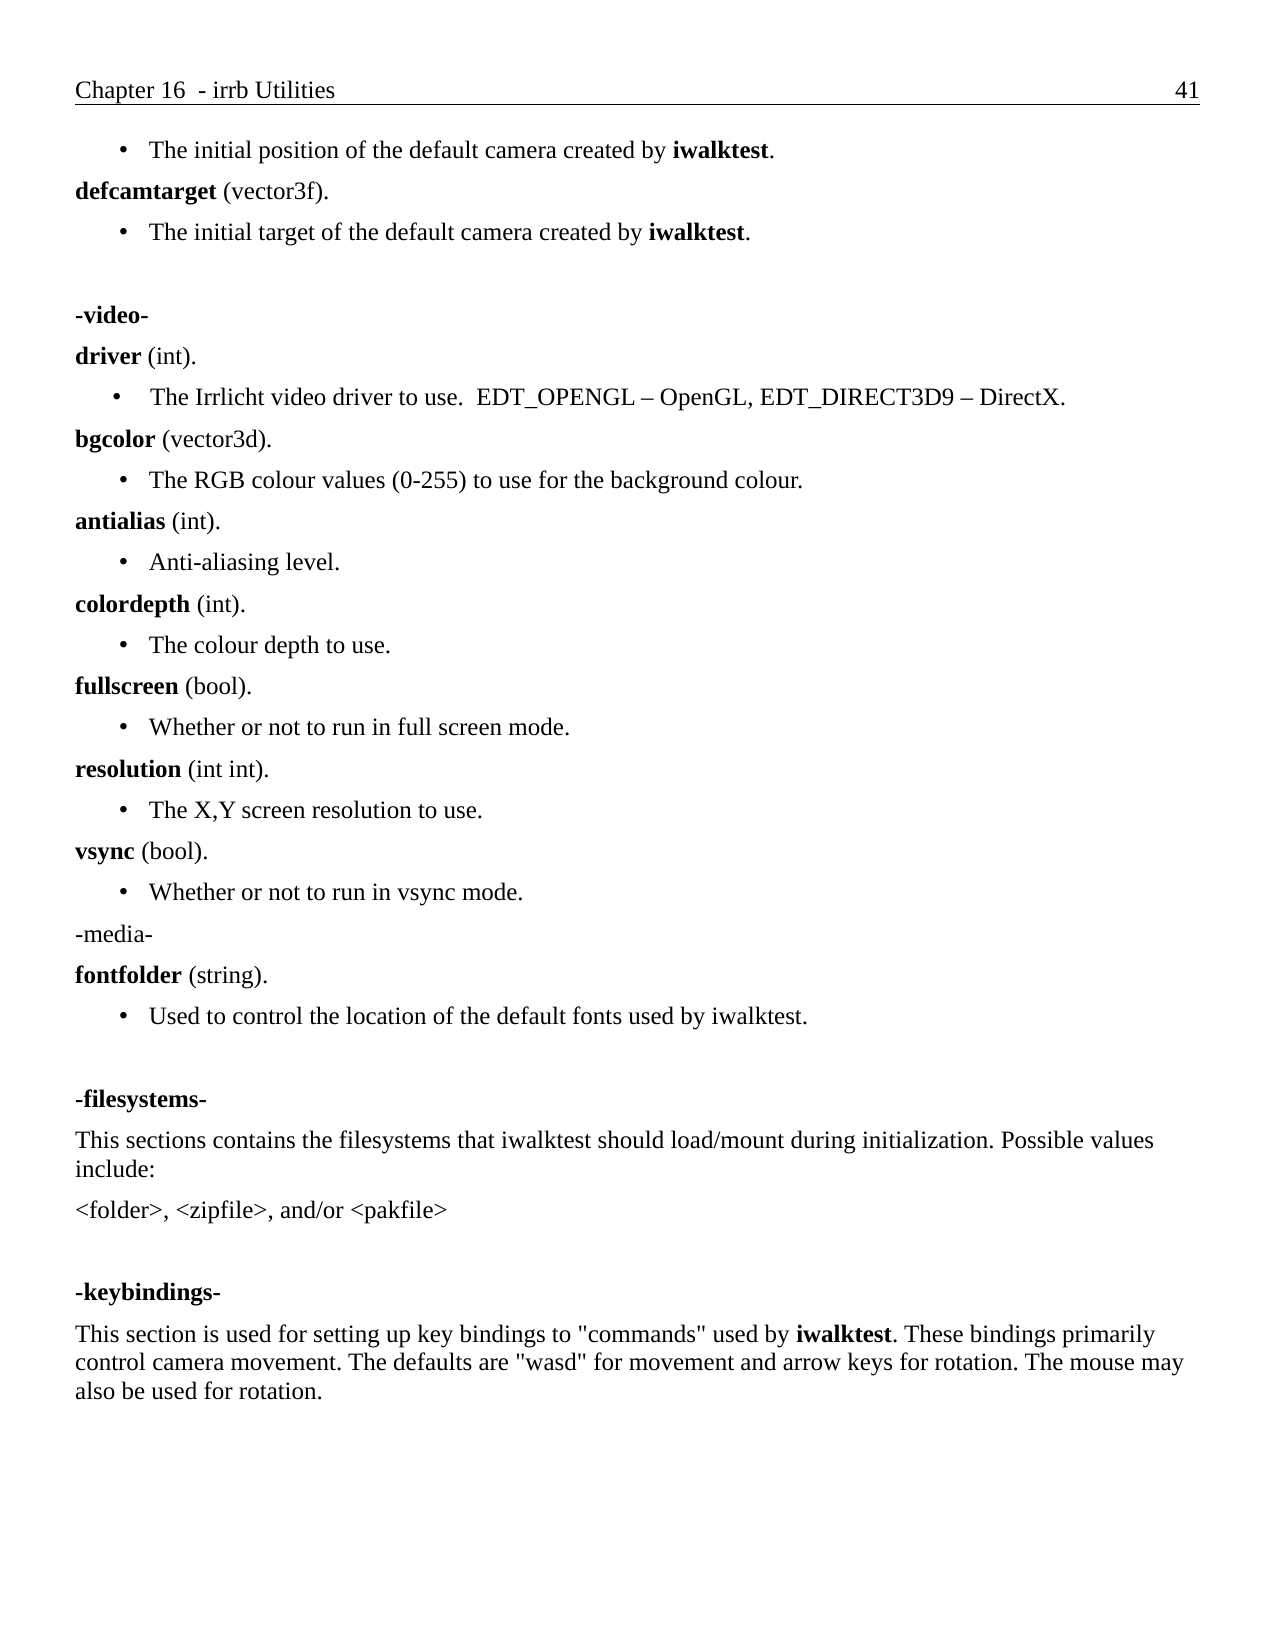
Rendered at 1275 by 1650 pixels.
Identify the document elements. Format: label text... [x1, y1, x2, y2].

text antialias (int). [75, 506, 1200, 535]
text This section is used for setting up key bindings to "commands" used by iwalktest. These bindings primarily control camera movement. The defaults are "wasd" for movement and arrow keys for rotation. The mouse may also be used for rotation. [75, 1319, 1200, 1405]
list Whether or not to run in vsync mode. [119, 877, 1200, 906]
text <folder>, <zipfile>, and/or <pakfile> [75, 1195, 1200, 1224]
list The colour depth to use. [119, 630, 1200, 659]
text defcamtarget (vector3f). [75, 176, 1200, 205]
text bgcolor (vector3d). [75, 424, 1200, 452]
text fullscreen (bool). [75, 671, 1200, 700]
text vsync (bool). [75, 836, 1200, 865]
text This sections contains the filesystems that iwalktest should load/mount during initialization. Possible values include: [75, 1125, 1200, 1182]
list Whether or not to run in full screen mode. [119, 712, 1200, 741]
list The RGB colour values (0-255) to use for the background colour. [119, 465, 1200, 494]
list Anti-aliasing level. [119, 547, 1200, 576]
list Used to control the location of the default fonts used by iwalktest. [119, 1001, 1200, 1030]
list The Irrlicht video driver to use. EDT_OPENGL – OpenGL, EDT_DIRECT3D9 – DirectX. [112, 382, 1200, 411]
text -filesystems- [75, 1084, 1200, 1112]
text colordepth (int). [75, 589, 1200, 617]
text driver (int). [75, 341, 1200, 370]
list The X,Y screen resolution to use. [119, 795, 1200, 824]
text fontfolder (string). [75, 960, 1200, 989]
text resolution (int int). [75, 754, 1200, 782]
text -keybindings- [75, 1277, 1200, 1306]
text -video- [75, 300, 1200, 329]
text -media- [75, 919, 1200, 947]
list The initial target of the default camera created by iwalktest. [119, 217, 1200, 246]
list The initial position of the default camera created by iwalktest. [119, 135, 1200, 164]
